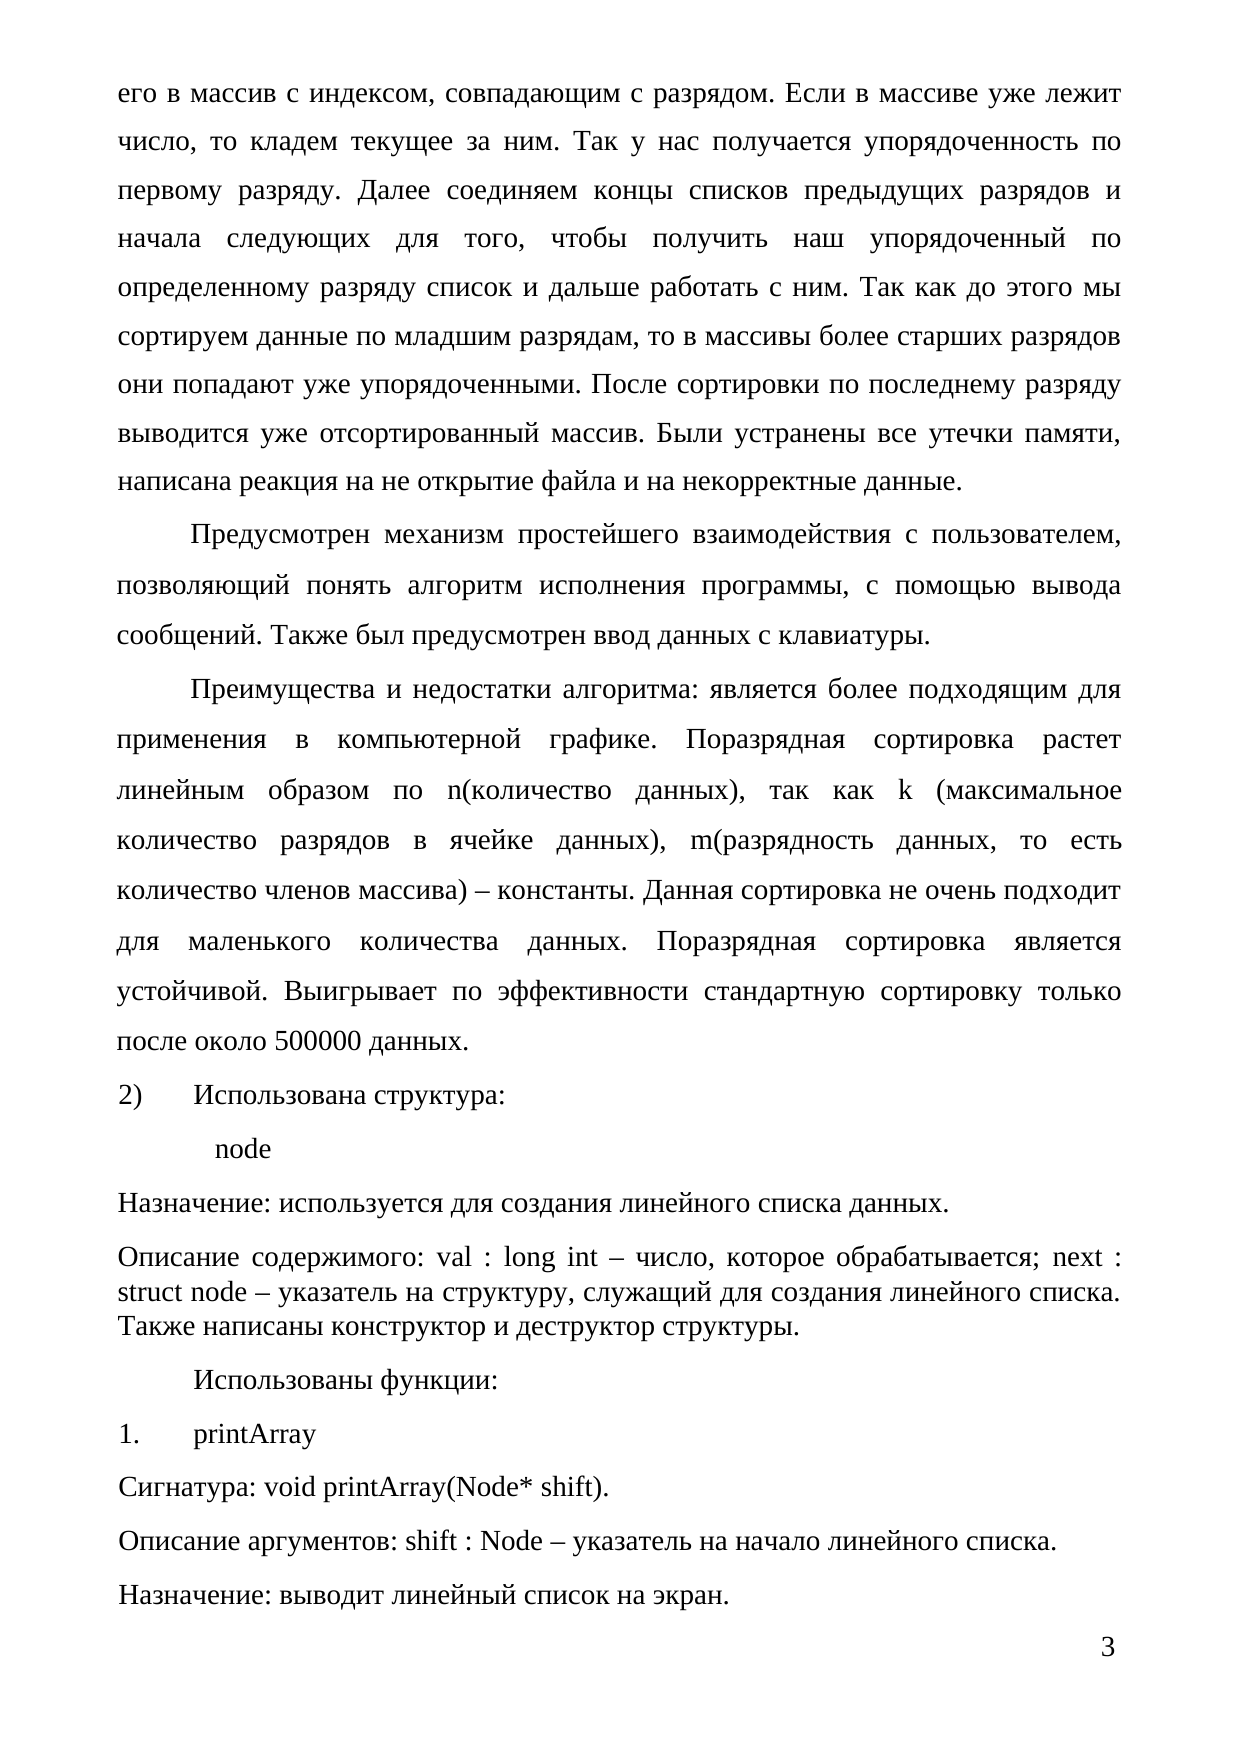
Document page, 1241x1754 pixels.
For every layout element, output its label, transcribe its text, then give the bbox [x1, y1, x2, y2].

text node [214, 1131, 1122, 1165]
text Сигнатура: void printArray(Node* shift). [118, 1469, 1122, 1503]
text Предусмотрен механизм простейшего взаимодействия с пользователем, позволяющий понять алгоритм исполнения программы, с помощью вывода сообщений. Также был предусмотрен ввод данных с клавиатуры. [116, 516, 1122, 651]
list printArray [118, 1416, 1122, 1449]
text Описание содержимого: val : long int – число, которое обрабатывается; next : struct node – указатель на структуру, служащий для создания линейного списка. Также написаны конструктор и деструктор структуры. [117, 1239, 1122, 1342]
text Назначение: выводит линейный список на экран. [118, 1577, 1122, 1611]
text Назначение: используется для создания линейного списка данных. [117, 1186, 1122, 1219]
list Использована структура: [118, 1077, 1122, 1111]
text его в массив с индексом, совпадающим с разрядом. Если в массиве уже лежит число, то кладем текущее за ним. Так у нас получается упорядоченность по первому разряду. Далее соединяем концы списков предыдущих разрядов и начала следующих для того, чтобы получить наш упорядоченный по определенному разряду список и дальше работать с ним. Так как до этого мы сортируем данные по младшим разрядам, то в массивы более старших разрядов они попадают уже упорядоченными. После сортировки по последнему разряду выводится уже отсортированный массив. Были устранены все утечки памяти, написана реакция на не открытие файла и на некорректные данные. [117, 75, 1122, 497]
text Использованы функции: [117, 1362, 1122, 1396]
text Описание аргументов: shift : Node – указатель на начало линейного списка. [118, 1523, 1122, 1557]
text Преимущества и недостатки алгоритма: является более подходящим для применения в компьютерной графике. Поразрядная сортировка растет линейным образом по n(количество данных), так как k (максимальное количество разрядов в ячейке данных), m(разрядность данных, то есть количество членов массива) – константы. Данная сортировка не очень подходит для маленького количества данных. Поразрядная сортировка является устойчивой. Выигрывает по эффективности стандартную сортировку только после около 500000 данных. [116, 671, 1122, 1057]
